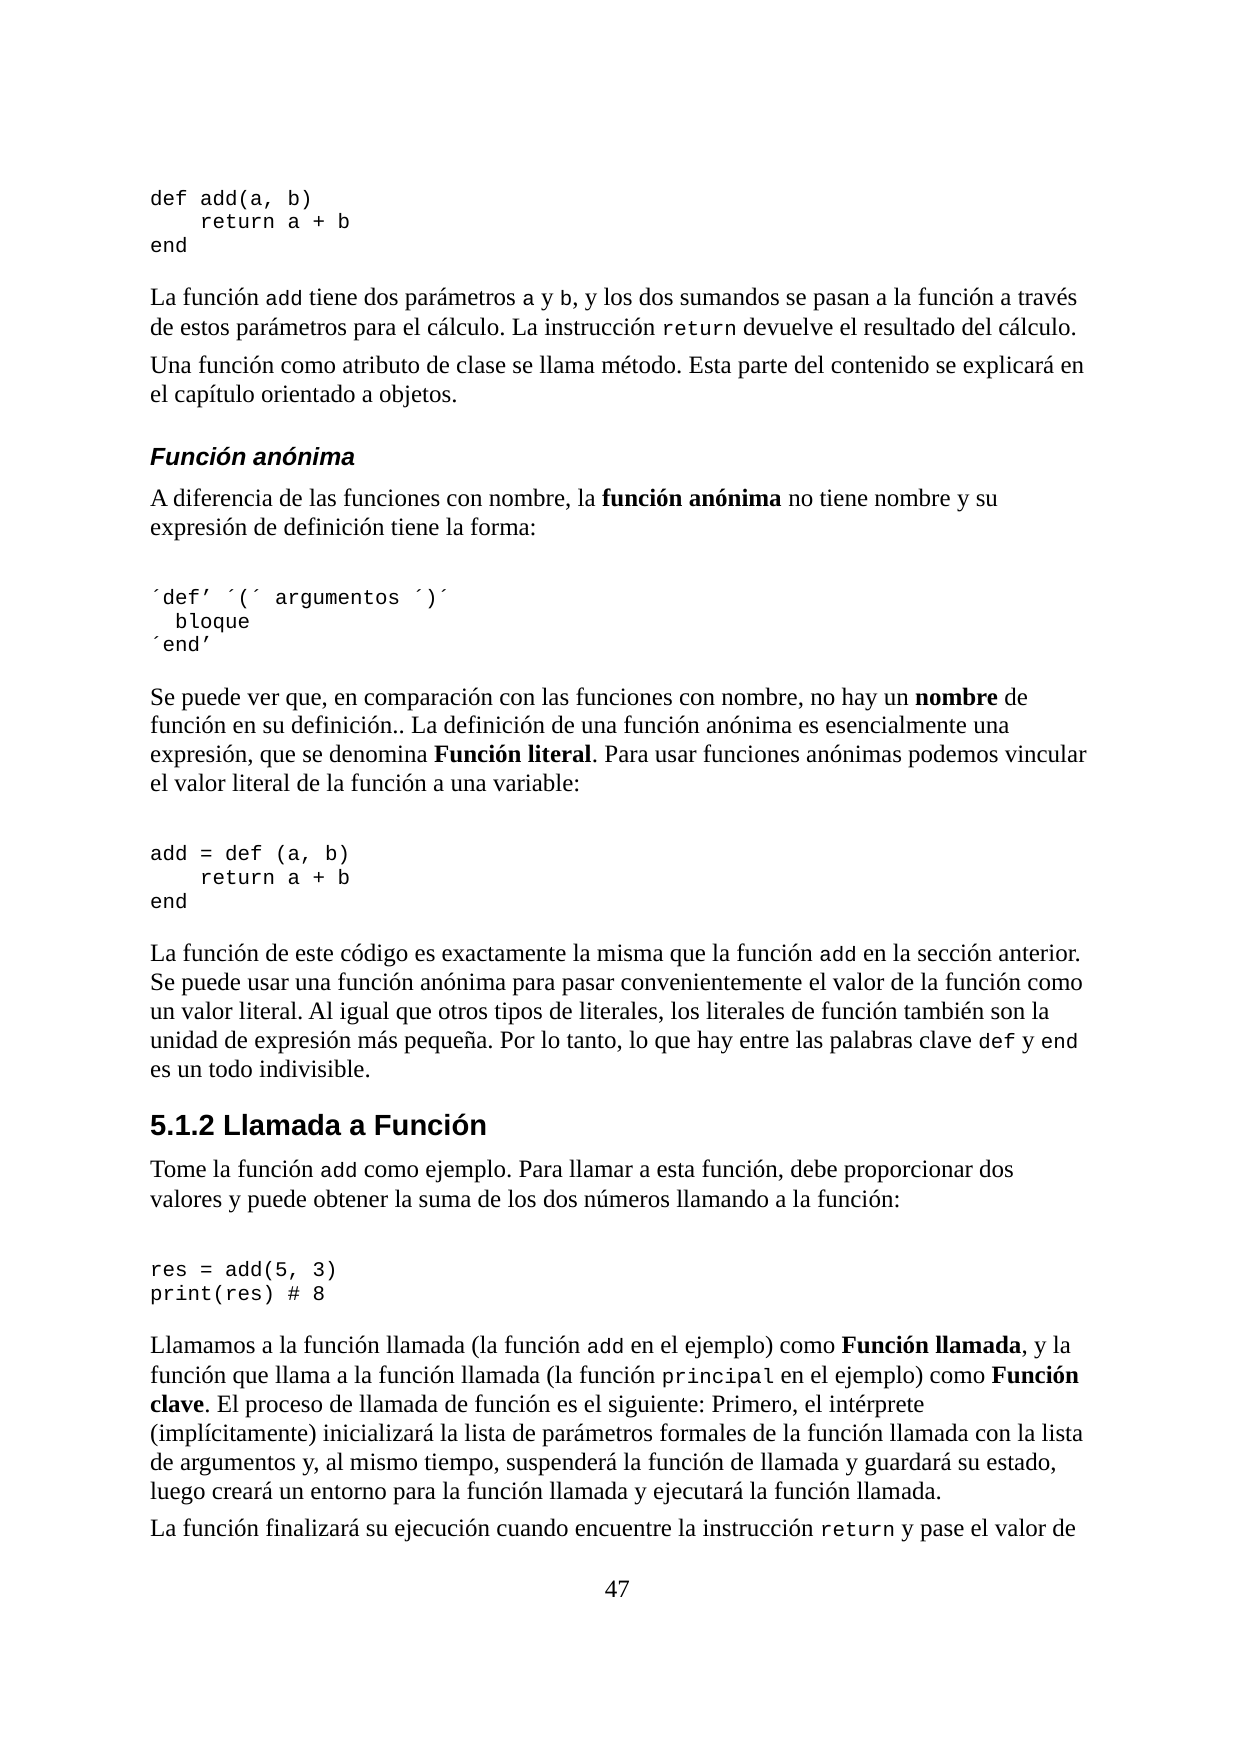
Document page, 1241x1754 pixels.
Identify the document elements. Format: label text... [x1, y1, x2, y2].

text Llamamos a la función llamada (la función add en el ejemplo) como Función llamada, y la función que llama a la función llamada (la función principal en el ejemplo) como Función clave. El proceso de llamada de función es el siguiente: Primero, el intérprete (implícitamente) inicializará la lista de parámetros formales de la función llamada con la lista de argumentos y, al mismo tiempo, suspenderá la función de llamada y guardará su estado, luego creará un entorno para la función llamada y ejecutará la función llamada. [150, 1330, 1090, 1504]
text Se puede ver que, en comparación con las funciones con nombre, no hay un nombre de función en su definición.. La definición de una función anónima es esencialmente una expresión, que se denomina Función literal. Para usar funciones anónimas podemos vincular el valor literal de la función a una variable: [150, 682, 1090, 797]
text add = def (a, b) [150, 843, 1090, 867]
text def add(a, b) [150, 188, 1090, 211]
text res = add(5, 3) [150, 1259, 1090, 1283]
subtitle 5.1.2 Llamada a Función [150, 1108, 1090, 1142]
text return a + b [150, 211, 1090, 235]
text La función add tiene dos parámetros a y b, y los dos sumandos se pasan a la función a través de estos parámetros para el cálculo. La instrucción return devuelve el resultado del cálculo. [150, 282, 1090, 341]
subtitle Función anónima [150, 442, 1090, 470]
text La función de este código es exactamente la misma que la función add en la sección anterior. Se puede usar una función anónima para pasar convenientemente el valor de la función como un valor literal. Al igual que otros tipos de literales, los literales de función también son la unidad de expresión más pequeña. Por lo tanto, lo que hay entre las palabras clave def y end es un todo indivisible. [150, 938, 1090, 1083]
text Una función como atributo de clase se llama método. Esta parte del contenido se explicará en el capítulo orientado a objetos. [150, 350, 1090, 408]
text ´end’ [150, 634, 1090, 658]
text print(res) # 8 [150, 1283, 1090, 1307]
text end [150, 235, 1090, 259]
text Tome la función add como ejemplo. Para llamar a esta función, debe proporcionar dos valores y puede obtener la suma de los dos números llamando a la función: [150, 1154, 1090, 1213]
text ´def’ ´(´ argumentos ´)´ [150, 587, 1090, 611]
text return a + b [150, 867, 1090, 891]
text bloque [150, 611, 1090, 634]
text A diferencia de las funciones con nombre, la función anónima no tiene nombre y su expresión de definición tiene la forma: [150, 483, 1090, 540]
text La función finalizará su ejecución cuando encuentre la instrucción return y pase el valor de [150, 1513, 1090, 1543]
text end [150, 891, 1090, 914]
